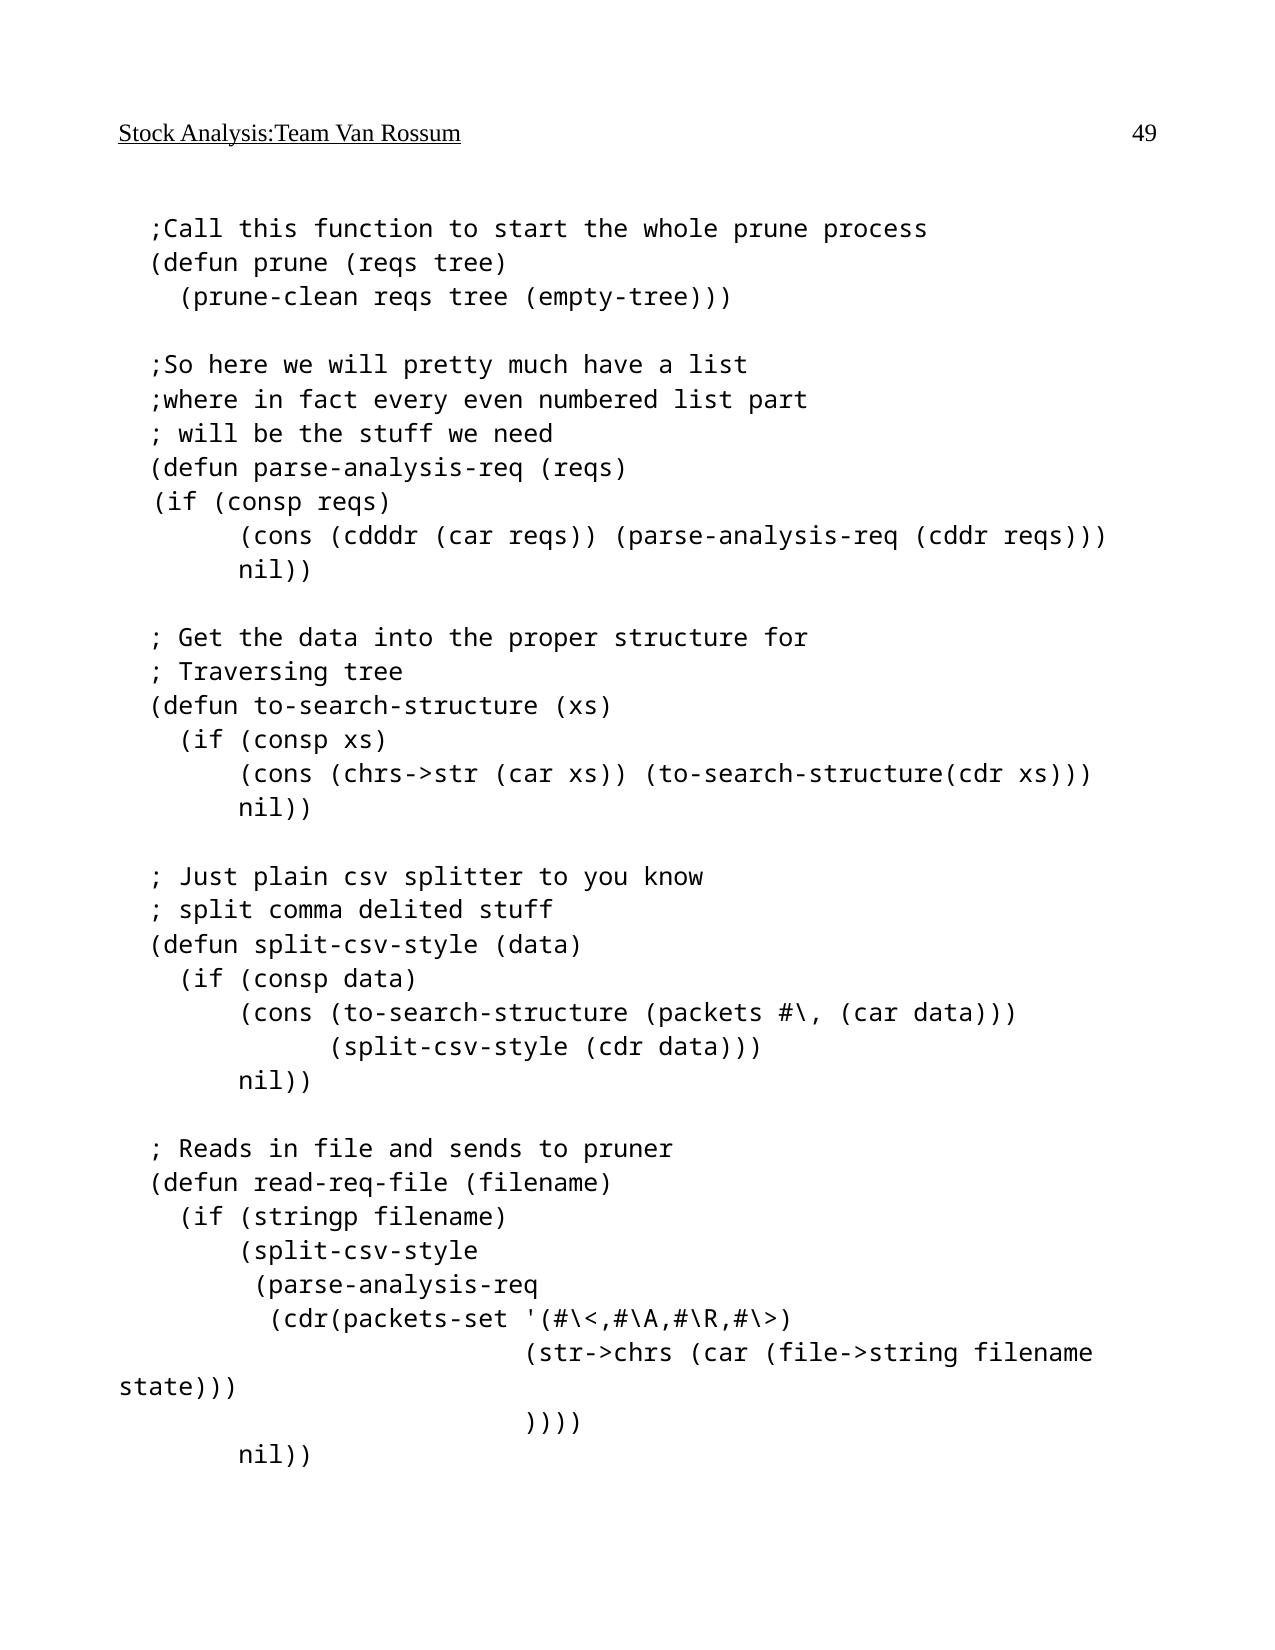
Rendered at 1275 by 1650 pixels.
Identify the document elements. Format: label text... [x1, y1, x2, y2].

text (cons (chrs->str (car xs)) (to-search-structure(cdr xs))) [118, 756, 1157, 790]
text ; Just plain csv splitter to you know [118, 858, 1157, 892]
text nil)) [118, 1062, 1157, 1097]
text ; will be the stuff we need [118, 415, 1157, 449]
text nil)) [118, 1437, 1157, 1471]
text (cdr(packets-set '(#\<,#\A,#\R,#\>) [118, 1301, 1157, 1335]
text (if (stringp filename) [118, 1199, 1157, 1233]
text ;So here we will pretty much have a list [118, 347, 1157, 381]
text (if (consp xs) [118, 722, 1157, 756]
text ; Reads in file and sends to pruner [118, 1131, 1157, 1165]
text ;where in fact every even numbered list part [118, 381, 1157, 415]
text (defun read-req-file (filename) [118, 1165, 1157, 1199]
text (if (consp data) [118, 960, 1157, 994]
text (defun split-csv-style (data) [118, 926, 1157, 960]
text ;Call this function to start the whole prune process [118, 211, 1157, 245]
text (str->chrs (car (file->string filename state))) [118, 1335, 1157, 1403]
text (defun to-search-structure (xs) [118, 688, 1157, 722]
text ; Get the data into the proper structure for [118, 620, 1157, 654]
text ; Traversing tree [118, 654, 1157, 688]
text (cons (to-search-structure (packets #\, (car data))) [118, 994, 1157, 1028]
text nil)) [118, 790, 1157, 824]
text (split-csv-style [118, 1233, 1157, 1267]
text (defun prune (reqs tree) [118, 245, 1157, 279]
text (cons (cdddr (car reqs)) (parse-analysis-req (cddr reqs))) [118, 517, 1157, 552]
text ; split comma delited stuff [118, 892, 1157, 926]
text (split-csv-style (cdr data))) [118, 1028, 1157, 1062]
text )))) [118, 1403, 1157, 1437]
text nil)) [118, 552, 1157, 586]
text (parse-analysis-req [118, 1267, 1157, 1301]
text (if (consp reqs) [118, 483, 1157, 517]
text (defun parse-analysis-req (reqs) [118, 449, 1157, 483]
text (prune-clean reqs tree (empty-tree))) [118, 279, 1157, 313]
